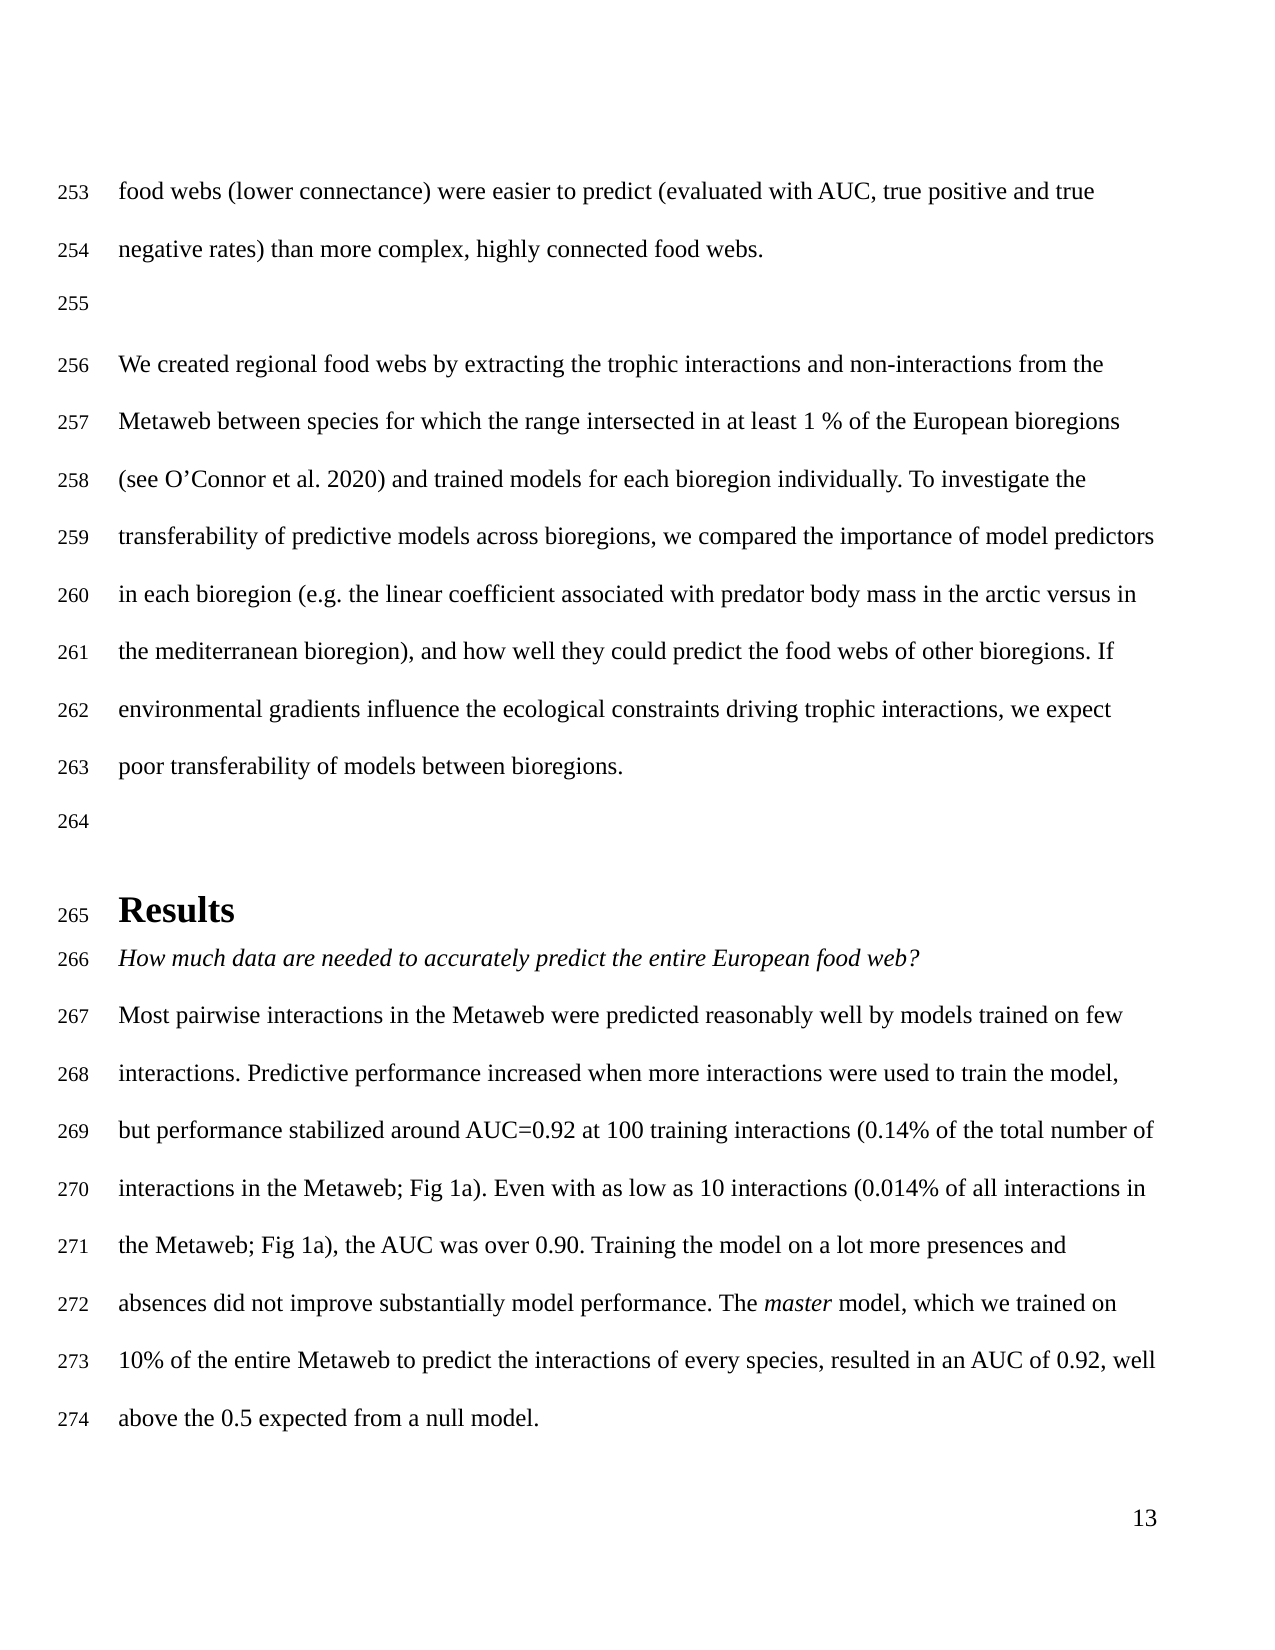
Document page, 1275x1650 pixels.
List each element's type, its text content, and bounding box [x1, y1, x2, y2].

text We created regional food webs by extracting the trophic interactions and non-interactions from the Metaweb between species for which the range intersected in at least 1 % of the European bioregions (see O’Connor et al. 2020) and trained models for each bioregion individually. To investigate the transferability of predictive models across bioregions, we compared the importance of model predictors in each bioregion (e.g. the linear coefficient associated with predator body mass in the arctic versus in the mediterranean bioregion), and how well they could predict the food webs of other bioregions. If environmental gradients influence the ecological constraints driving trophic interactions, we expect poor transferability of models between bioregions. [118, 349, 1157, 780]
text food webs (lower connectance) were easier to predict (evaluated with AUC, true positive and true negative rates) than more complex, highly connected food webs. [118, 176, 1157, 263]
text Most pairwise interactions in the Metaweb were predicted reasonably well by models trained on few interactions. Predictive performance increased when more interactions were used to train the model, but performance stabilized around AUC=0.92 at 100 training interactions (0.14% of the total number of interactions in the Metaweb; Fig 1a). Even with as low as 10 interactions (0.014% of all interactions in the Metaweb; Fig 1a), the AUC was over 0.90. Training the model on a lot more presences and absences did not improve substantially model performance. The master model, which we trained on 10% of the entire Metaweb to predict the interactions of every species, resulted in an AUC of 0.92, well above the 0.5 expected from a null model. [118, 1000, 1157, 1432]
subtitle Results [118, 887, 1157, 930]
text How much data are needed to accurately predict the entire European food web? [118, 943, 1157, 972]
